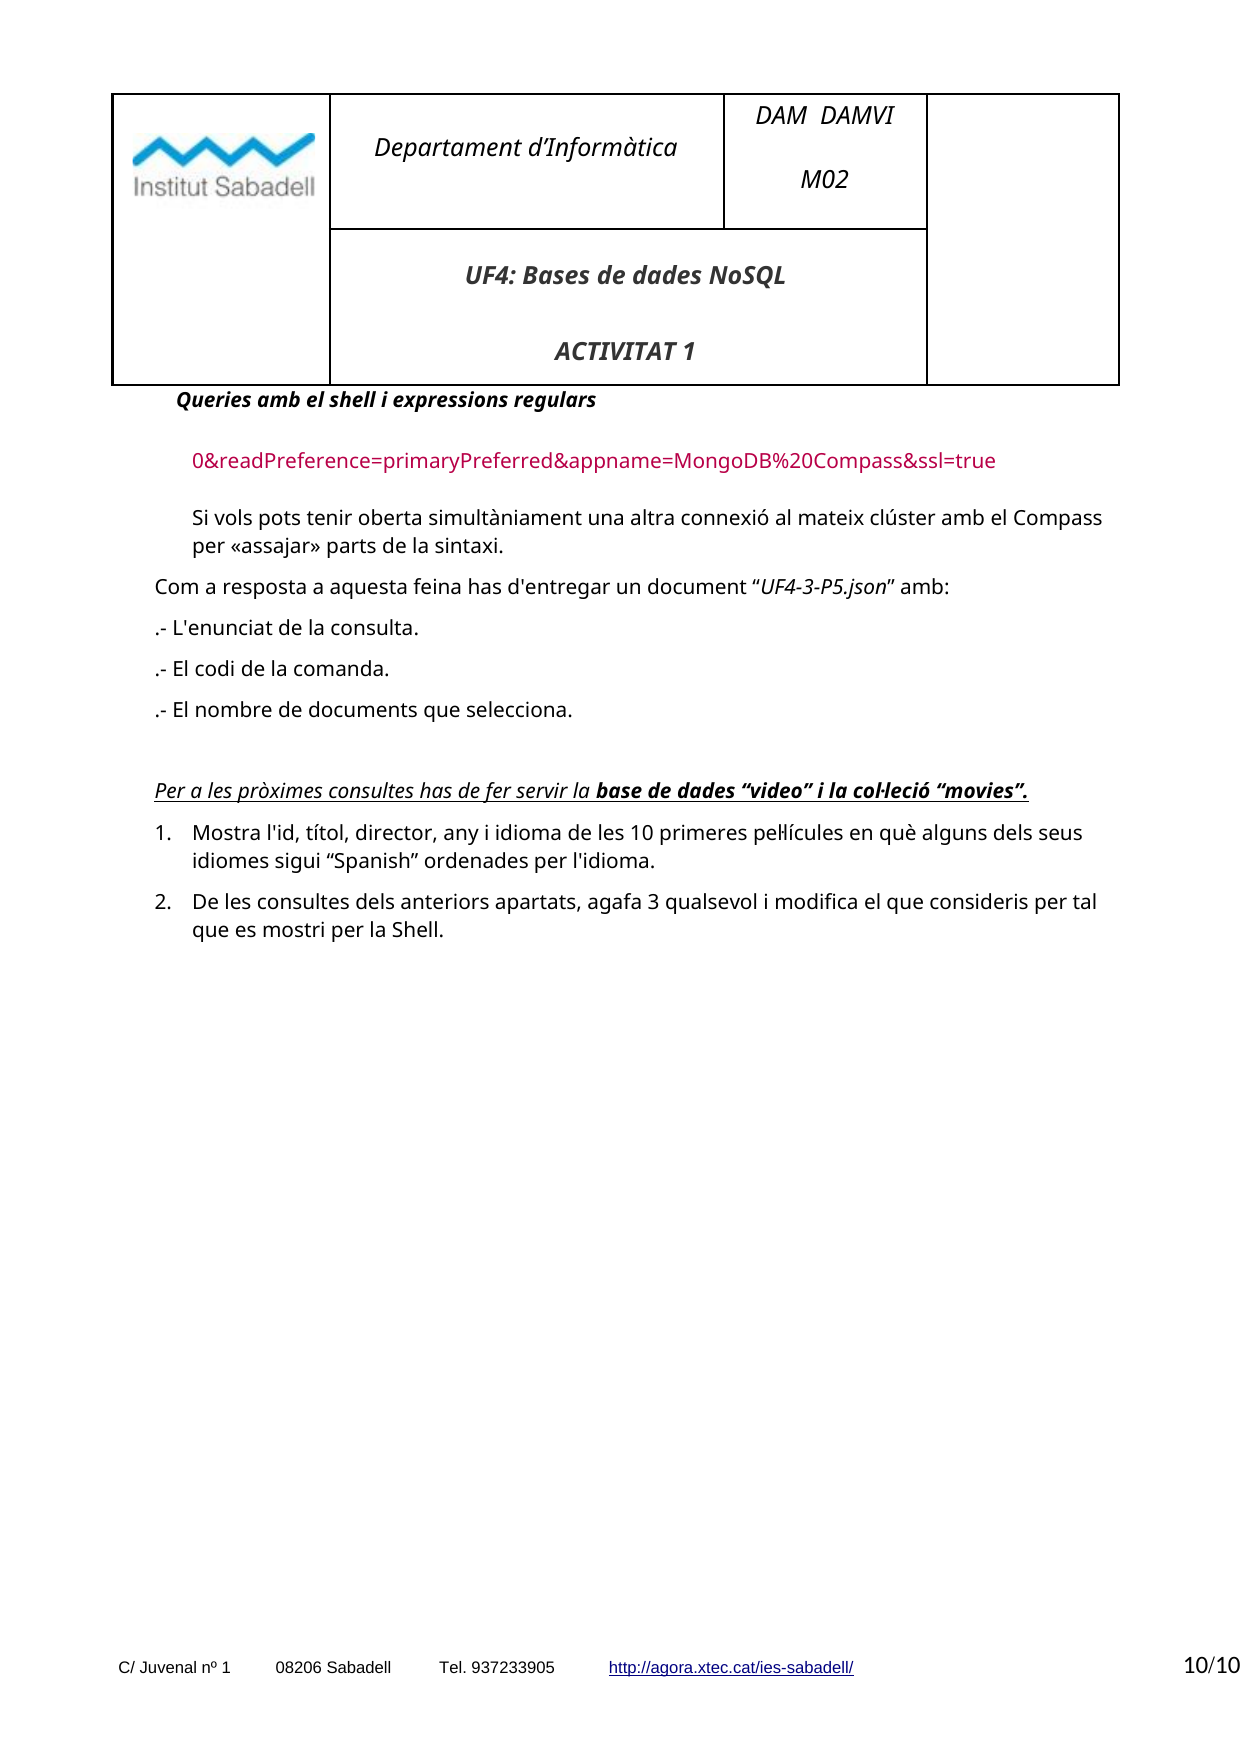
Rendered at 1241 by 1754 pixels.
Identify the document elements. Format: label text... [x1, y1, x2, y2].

text .- El nombre de documents que selecciona. [154, 695, 1122, 723]
list De les consultes dels anteriors apartats, agafa 3 qualsevol i modifica el que consideris per tal que es mostri per la Shell. [154, 887, 1122, 944]
text Com a resposta a aquesta feina has d'entregar un document “UF4-3-P5.json” amb: [154, 572, 1122, 600]
text .- L'enunciat de la consulta. [154, 613, 1122, 641]
picture [132, 133, 316, 212]
text Per a les pròximes consultes has de fer servir la base de dades “video” i la col·leció “movies”. [154, 777, 1122, 805]
text 0&readPreference=primaryPreferred&appname=MongoDB%20Compass&ssl=true Si vols pots tenir oberta simultàniament una altra connexió al mateix clúster amb el Compass per «assajar» parts de la sintaxi. [154, 446, 1122, 559]
list Mostra l'id, títol, director, any i idioma de les 10 primeres pel·lícules en què alguns dels seus idiomes sigui “Spanish” ordenades per l'idioma. [154, 818, 1122, 874]
text .- El codi de la comanda. [154, 654, 1122, 682]
